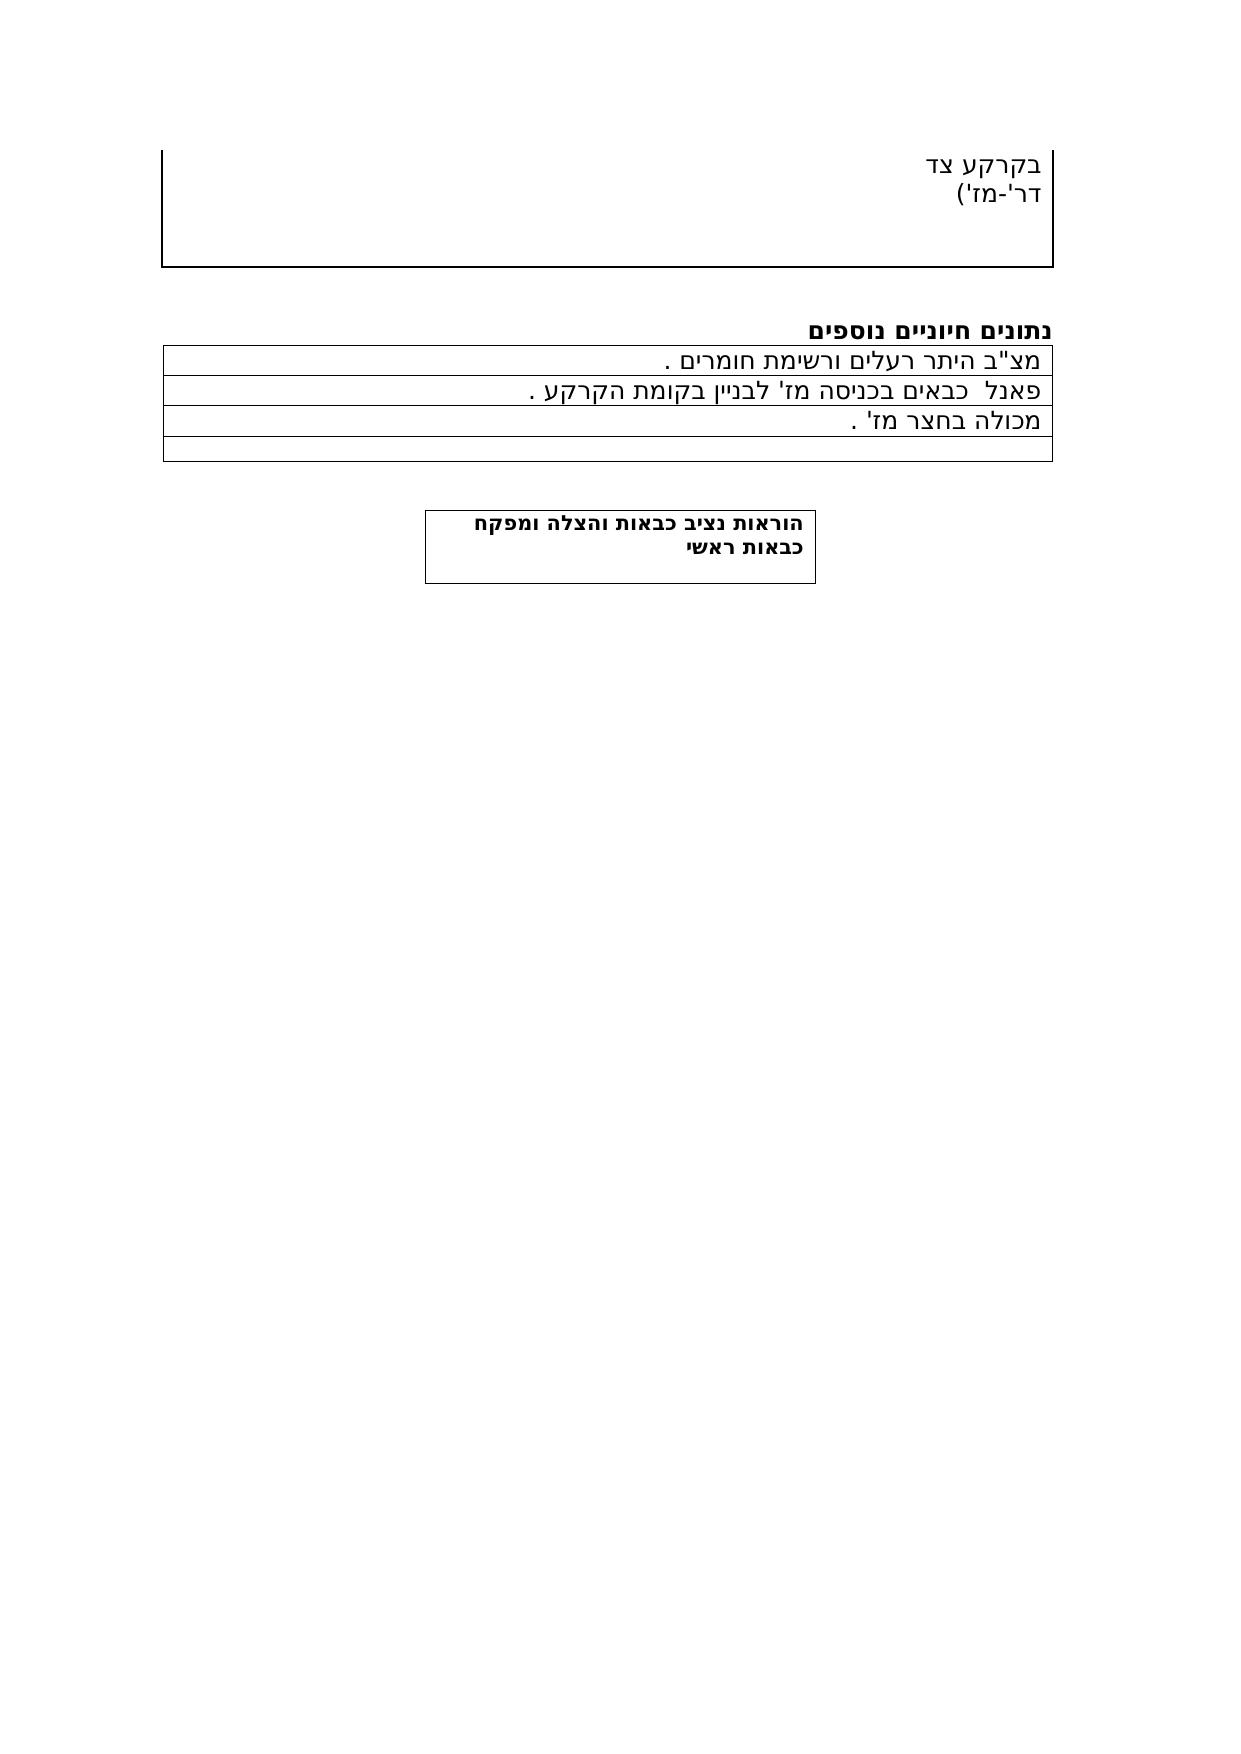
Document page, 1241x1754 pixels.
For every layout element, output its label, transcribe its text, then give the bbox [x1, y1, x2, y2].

table_cell [163, 208, 401, 237]
table_cell [520, 208, 757, 237]
table_header מצ"ב היתר רעלים ורשימת חומרים . [164, 346, 1052, 375]
table_cell [758, 208, 875, 237]
table_cell [520, 150, 757, 208]
table_cell פאנל כבאים בכניסה מז' לבניין בקומת הקרקע . [164, 376, 1052, 405]
table_cell [758, 150, 875, 208]
table_cell מכולה בחצר מז' . [164, 406, 1052, 436]
table_cell [520, 237, 757, 266]
table_cell [875, 208, 1052, 237]
text נתונים חיוניים נוספים [187, 316, 1053, 345]
table_header הוראות נציב כבאות והצלה ומפקח כבאות ראשי [426, 511, 815, 583]
table_cell בקרקע צד דר'-מז') [875, 150, 1052, 208]
table_cell [875, 237, 1052, 266]
table_cell [163, 237, 401, 266]
table_cell [401, 208, 520, 237]
table_cell [163, 150, 401, 208]
table_cell [758, 237, 875, 266]
table_cell [401, 237, 520, 266]
table_cell [401, 150, 520, 208]
table_cell [164, 437, 1052, 461]
